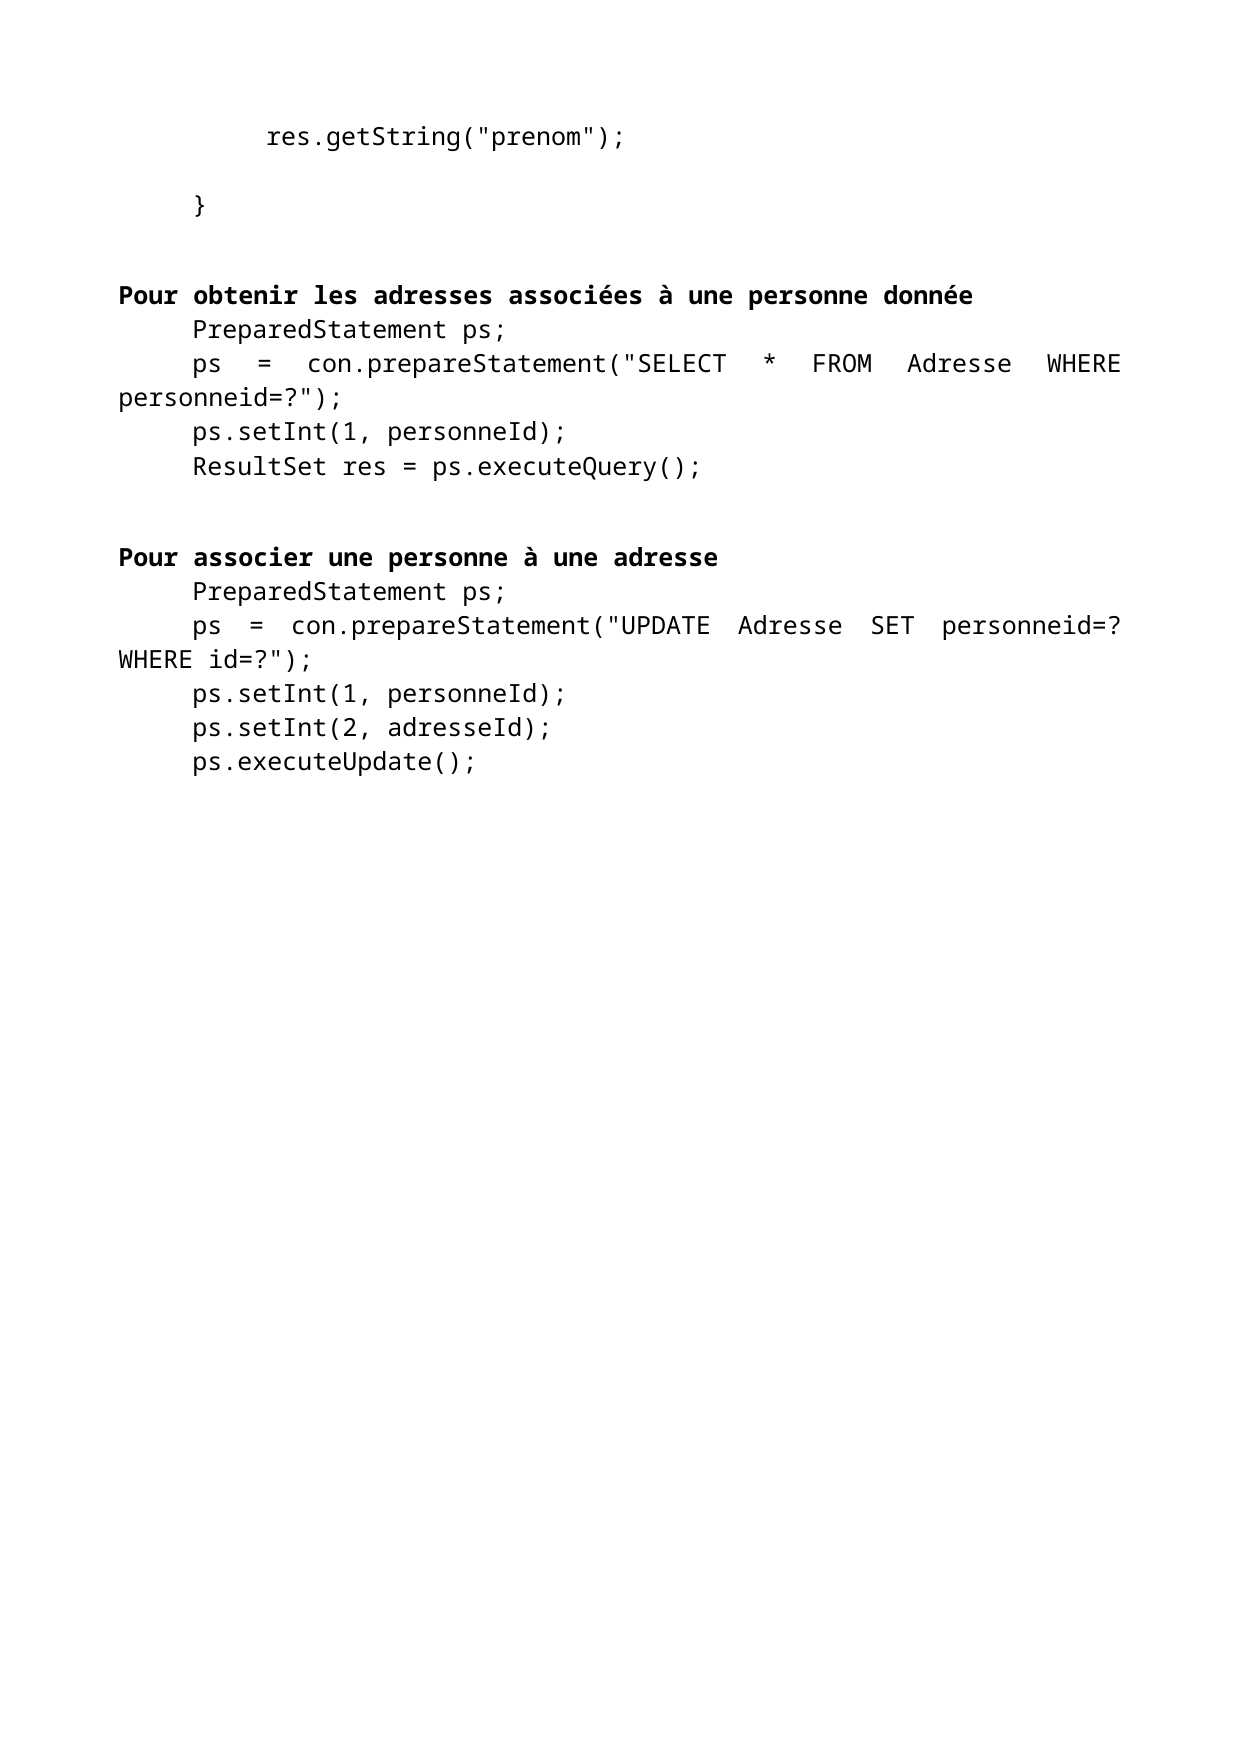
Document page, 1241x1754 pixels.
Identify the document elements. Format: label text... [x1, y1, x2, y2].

text PreparedStatement ps; [118, 574, 1122, 608]
text Pour associer une personne à une adresse [118, 540, 1122, 574]
text ps.setInt(1, personneId); [118, 414, 1122, 448]
text Pour obtenir les adresses associées à une personne donnée [118, 278, 1122, 312]
text PreparedStatement ps; [118, 312, 1122, 346]
text ps = con.prepareStatement("UPDATE Adresse SET personneid=? WHERE id=?"); [118, 608, 1122, 676]
text } [118, 186, 1122, 220]
text ps = con.prepareStatement("SELECT * FROM Adresse WHERE personneid=?"); [118, 346, 1122, 414]
text ps.setInt(1, personneId); [118, 676, 1122, 710]
text ResultSet res = ps.executeQuery(); [118, 448, 1122, 482]
text res.getString("prenom"); [118, 118, 1122, 152]
text ps.setInt(2, adresseId); [118, 710, 1122, 744]
text ps.executeUpdate(); [118, 744, 1122, 778]
